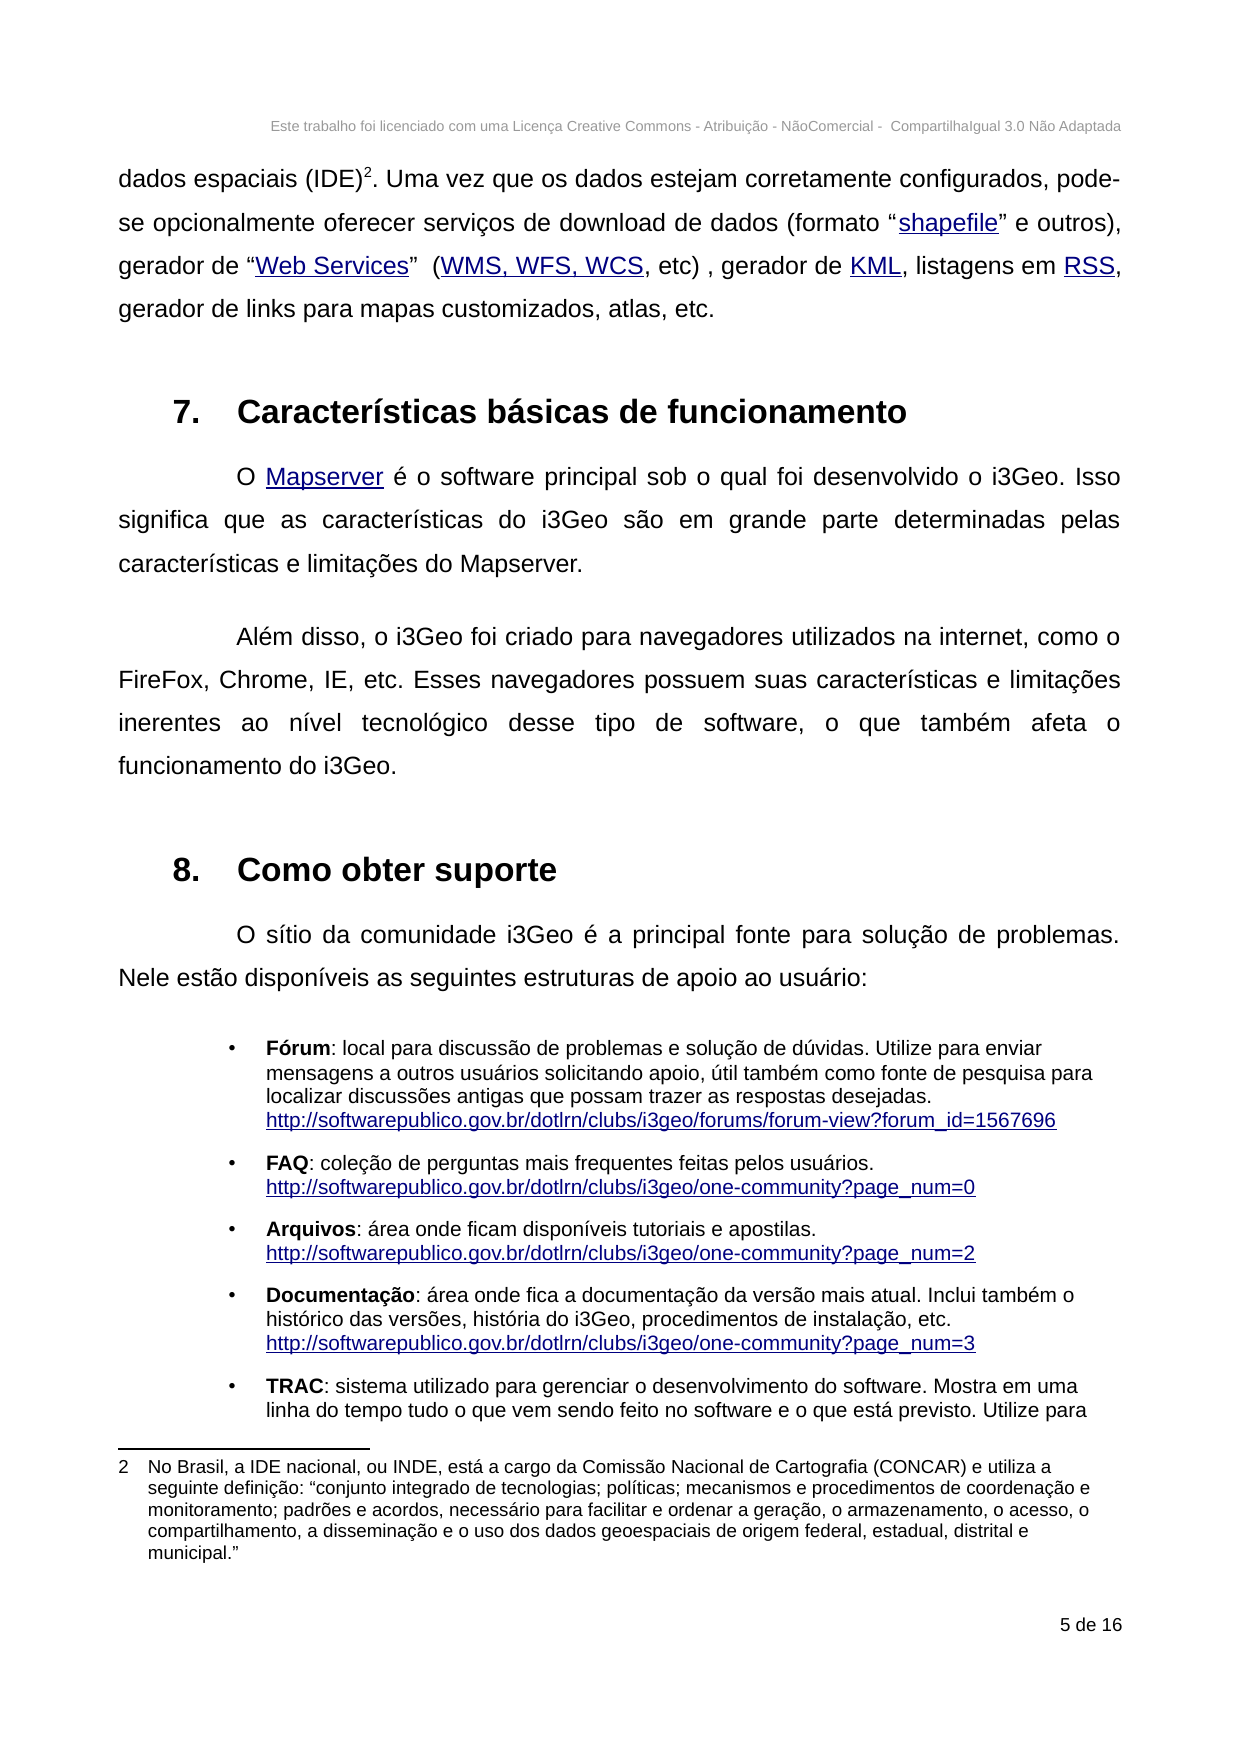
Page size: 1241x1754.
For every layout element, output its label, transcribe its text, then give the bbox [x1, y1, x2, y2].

subtitle Como obter suporte [163, 849, 1077, 888]
subtitle Características básicas de funcionamento [163, 392, 1077, 431]
text O sítio da comunidade i3Geo é a principal fonte para solução de problemas. Nele estão disponíveis as seguintes estruturas de apoio ao usuário: [118, 920, 1122, 992]
text No Brasil, a IDE nacional, ou INDE, está a cargo da Comissão Nacional de Cartografia (CONCAR) e utiliza a seguinte definição: “conjunto integrado de tecnologias; políticas; mecanismos e procedimentos de coordenação e monitoramento; padrões e acordos, necessário para facilitar e ordenar a geração, o armazenamento, o acesso, o compartilhamento, a disseminação e o uso dos dados geoespaciais de origem federal, estadual, distrital e municipal.” [118, 1455, 1122, 1563]
list Arquivos: área onde ficam disponíveis tutoriais e apostilas. http://softwarepublico.gov.br/dotlrn/clubs/i3geo/one-community?page_num=2 [228, 1217, 1122, 1265]
list Fórum: local para discussão de problemas e solução de dúvidas. Utilize para enviar mensagens a outros usuários solicitando apoio, útil também como fonte de pesquisa para localizar discussões antigas que possam trazer as respostas desejadas. http://softwarepublico.gov.br/dotlrn/clubs/i3geo/forums/forum-view?forum_id=1567696 [228, 1036, 1122, 1132]
list FAQ: coleção de perguntas mais frequentes feitas pelos usuários. http://softwarepublico.gov.br/dotlrn/clubs/i3geo/one-community?page_num=0 [228, 1151, 1122, 1198]
text O Mapserver é o software principal sob o qual foi desenvolvido o i3Geo. Isso significa que as características do i3Geo são em grande parte determinadas pelas características e limitações do Mapserver. [118, 462, 1122, 577]
text Além disso, o i3Geo foi criado para navegadores utilizados na internet, como o FireFox, Chrome, IE, etc. Esses navegadores possuem suas características e limitações inerentes ao nível tecnológico desse tipo de software, o que também afeta o funcionamento do i3Geo. [118, 622, 1122, 780]
list Documentação: área onde fica a documentação da versão mais atual. Inclui também o histórico das versões, história do i3Geo, procedimentos de instalação, etc. http://softwarepublico.gov.br/dotlrn/clubs/i3geo/one-community?page_num=3 [228, 1283, 1122, 1355]
list TRAC: sistema utilizado para gerenciar o desenvolvimento do software. Mostra em uma linha do tempo tudo o que vem sendo feito no software e o que está previsto. Utilize para [228, 1373, 1122, 1422]
text dados espaciais (IDE). Uma vez que os dados estejam corretamente configurados, pode-se opcionalmente oferecer serviços de download de dados (formato “shapefile” e outros), gerador de “Web Services” (WMS, WFS, WCS, etc) , gerador de KML, listagens em RSS, gerador de links para mapas customizados, atlas, etc. [118, 164, 1122, 322]
